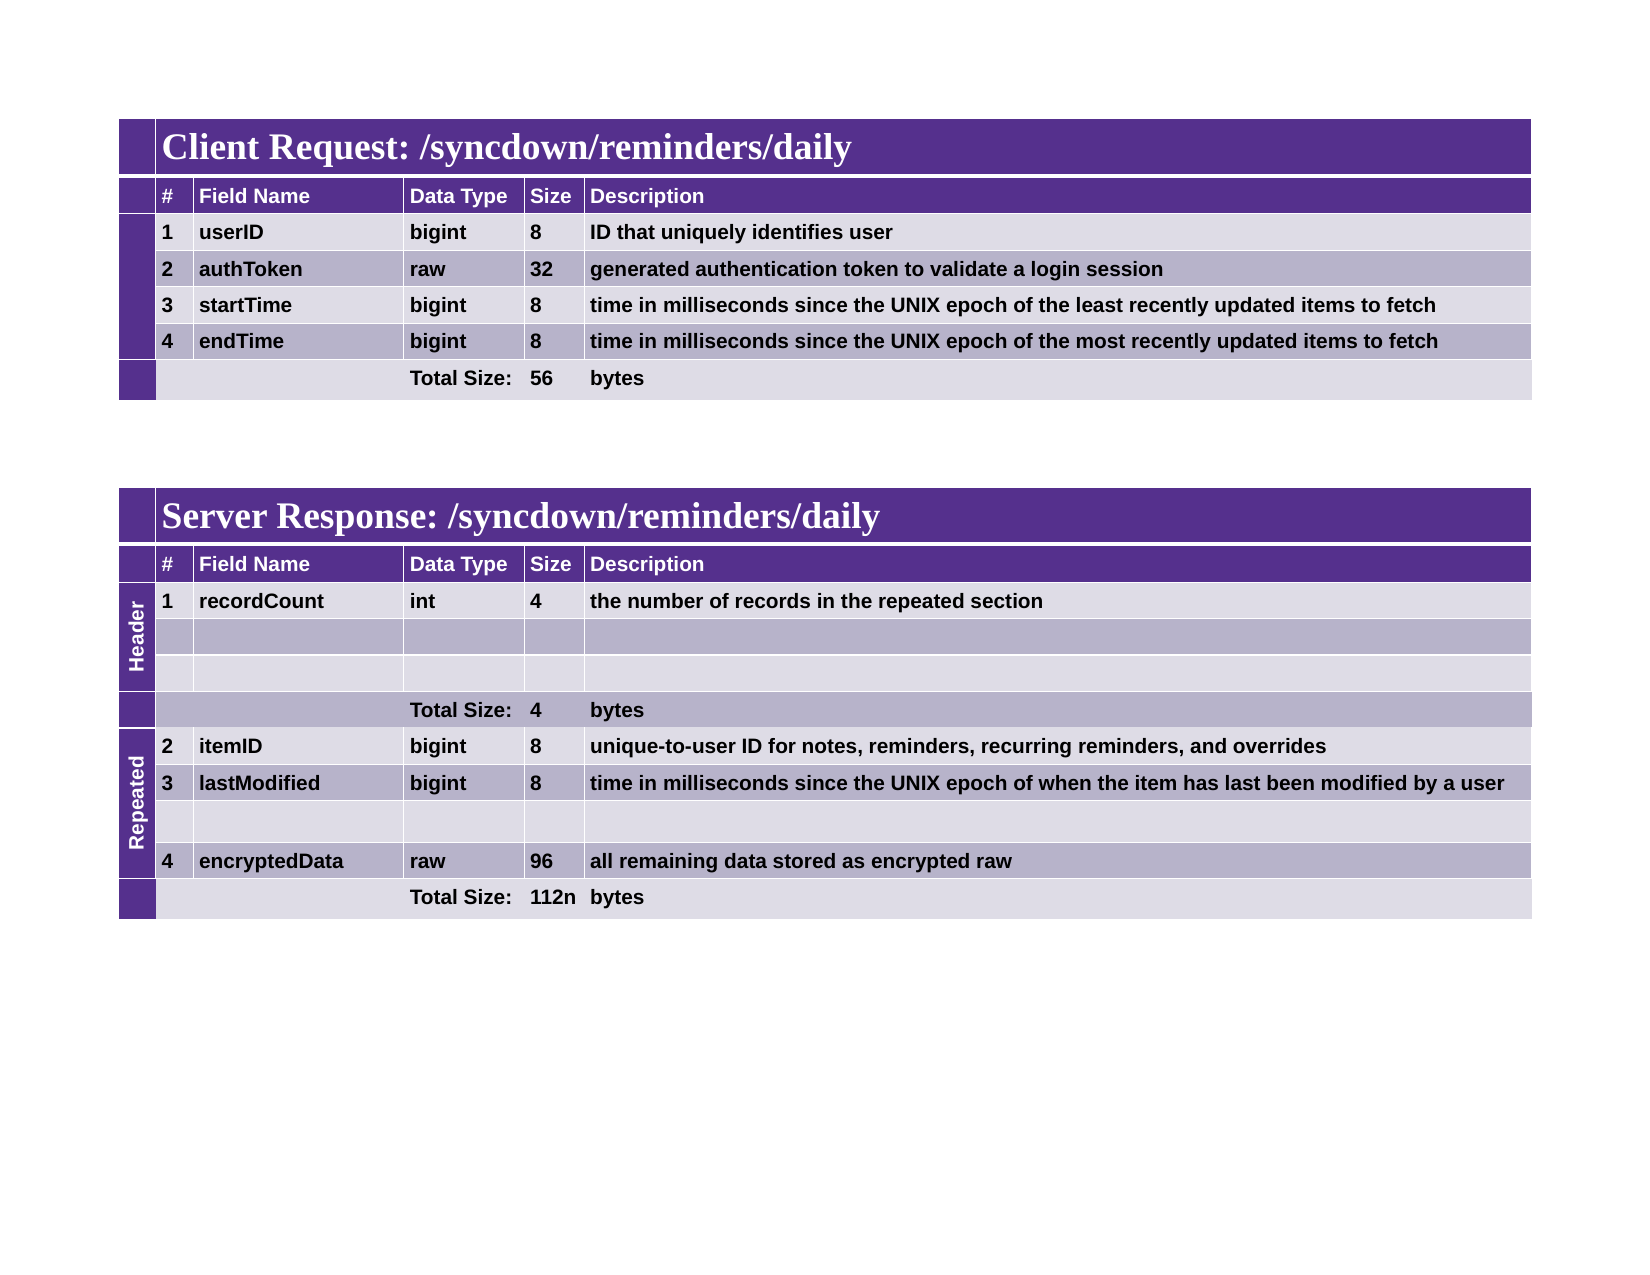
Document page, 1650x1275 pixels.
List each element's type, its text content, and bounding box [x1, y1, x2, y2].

table_cell bytes [584, 879, 1532, 919]
table_cell time in milliseconds since the UNIX epoch of the least recently updated items to fetch [585, 287, 1531, 323]
table_cell 8 [525, 214, 584, 250]
table_cell Data Type [404, 178, 524, 213]
table_cell [404, 619, 524, 654]
table_cell 56 [524, 360, 584, 400]
table_cell bigint [404, 214, 524, 250]
table_cell all remaining data stored as encrypted raw [585, 843, 1531, 878]
table_cell int [404, 583, 524, 618]
table_cell 3 [156, 765, 193, 800]
table_cell bytes [584, 692, 1532, 727]
table_cell [194, 656, 403, 691]
table_cell Header [119, 583, 155, 691]
table_cell Total Size: [404, 360, 524, 400]
table_cell [119, 360, 156, 400]
table_cell startTime [194, 287, 403, 323]
table_cell # [156, 178, 193, 213]
table_cell Total Size: [404, 692, 524, 727]
table_cell Size [525, 546, 584, 582]
table_cell # [156, 546, 193, 582]
table_cell raw [404, 843, 524, 878]
table_cell userID [194, 214, 403, 250]
table_cell [156, 619, 193, 654]
table_cell the number of records in the repeated section [585, 583, 1531, 618]
table_cell 8 [525, 727, 584, 764]
table_cell 2 [156, 727, 193, 764]
table_cell encryptedData [194, 843, 403, 878]
table_cell 112n [524, 879, 584, 919]
table_cell Total Size: [404, 879, 524, 919]
table_cell [119, 879, 156, 919]
table_cell [585, 656, 1531, 691]
table_cell [156, 656, 193, 691]
table_cell Data Type [404, 546, 524, 582]
table_cell [585, 619, 1531, 654]
table_cell [119, 178, 155, 213]
table_cell [194, 801, 403, 842]
table_cell 1 [156, 583, 193, 618]
table_cell 96 [525, 843, 584, 878]
table_cell 32 [525, 251, 584, 286]
table_cell [119, 692, 155, 727]
table_cell [156, 360, 404, 400]
table_cell unique-to-user ID for notes, reminders, recurring reminders, and overrides [585, 727, 1531, 764]
table_cell Description [585, 178, 1531, 213]
table_cell [156, 879, 404, 919]
table_cell endTime [194, 324, 403, 359]
table_cell 8 [525, 765, 584, 800]
table_cell time in milliseconds since the UNIX epoch of the most recently updated items to fetch [585, 324, 1531, 359]
table_cell Field Name [194, 546, 403, 582]
table_cell [119, 214, 155, 359]
table_cell 4 [156, 324, 193, 359]
table_cell [525, 801, 584, 842]
table_cell bigint [404, 765, 524, 800]
table_cell [525, 619, 584, 654]
table_cell [193, 692, 404, 727]
table_cell 8 [525, 287, 584, 323]
table_cell 1 [156, 214, 193, 250]
table_cell 4 [156, 843, 193, 878]
table_cell [404, 656, 524, 691]
table_cell [156, 801, 193, 842]
table_cell 3 [156, 287, 193, 323]
table_cell 4 [524, 692, 584, 727]
table_cell [404, 801, 524, 842]
table_cell time in milliseconds since the UNIX epoch of when the item has last been modified by a user [585, 765, 1531, 800]
table_cell 2 [156, 251, 193, 286]
table_cell recordCount [194, 583, 403, 618]
table_header [119, 488, 155, 542]
table_header [119, 119, 155, 174]
table_cell generated authentication token to validate a login session [585, 251, 1531, 286]
table_cell 4 [525, 583, 584, 618]
table_cell bigint [404, 727, 524, 764]
table_cell bigint [404, 287, 524, 323]
table_cell [156, 692, 193, 727]
table_cell itemID [194, 727, 403, 764]
table_cell bigint [404, 324, 524, 359]
table_cell lastModified [194, 765, 403, 800]
table_cell [585, 801, 1531, 842]
table_cell ID that uniquely identifies user [585, 214, 1531, 250]
table_cell Description [585, 546, 1531, 582]
table_cell [119, 546, 155, 582]
table_cell raw [404, 251, 524, 286]
table_cell Size [525, 178, 584, 213]
table_cell 8 [525, 324, 584, 359]
table_header Server Response: /syncdown/reminders/daily [156, 488, 1531, 542]
table_header Client Request: /syncdown/reminders/daily [156, 119, 1531, 174]
table_cell bytes [584, 360, 1532, 400]
table_cell [194, 619, 403, 654]
table_cell [525, 656, 584, 691]
table_cell Field Name [194, 178, 403, 213]
table_cell Repeated [119, 729, 155, 878]
table_cell authToken [194, 251, 403, 286]
